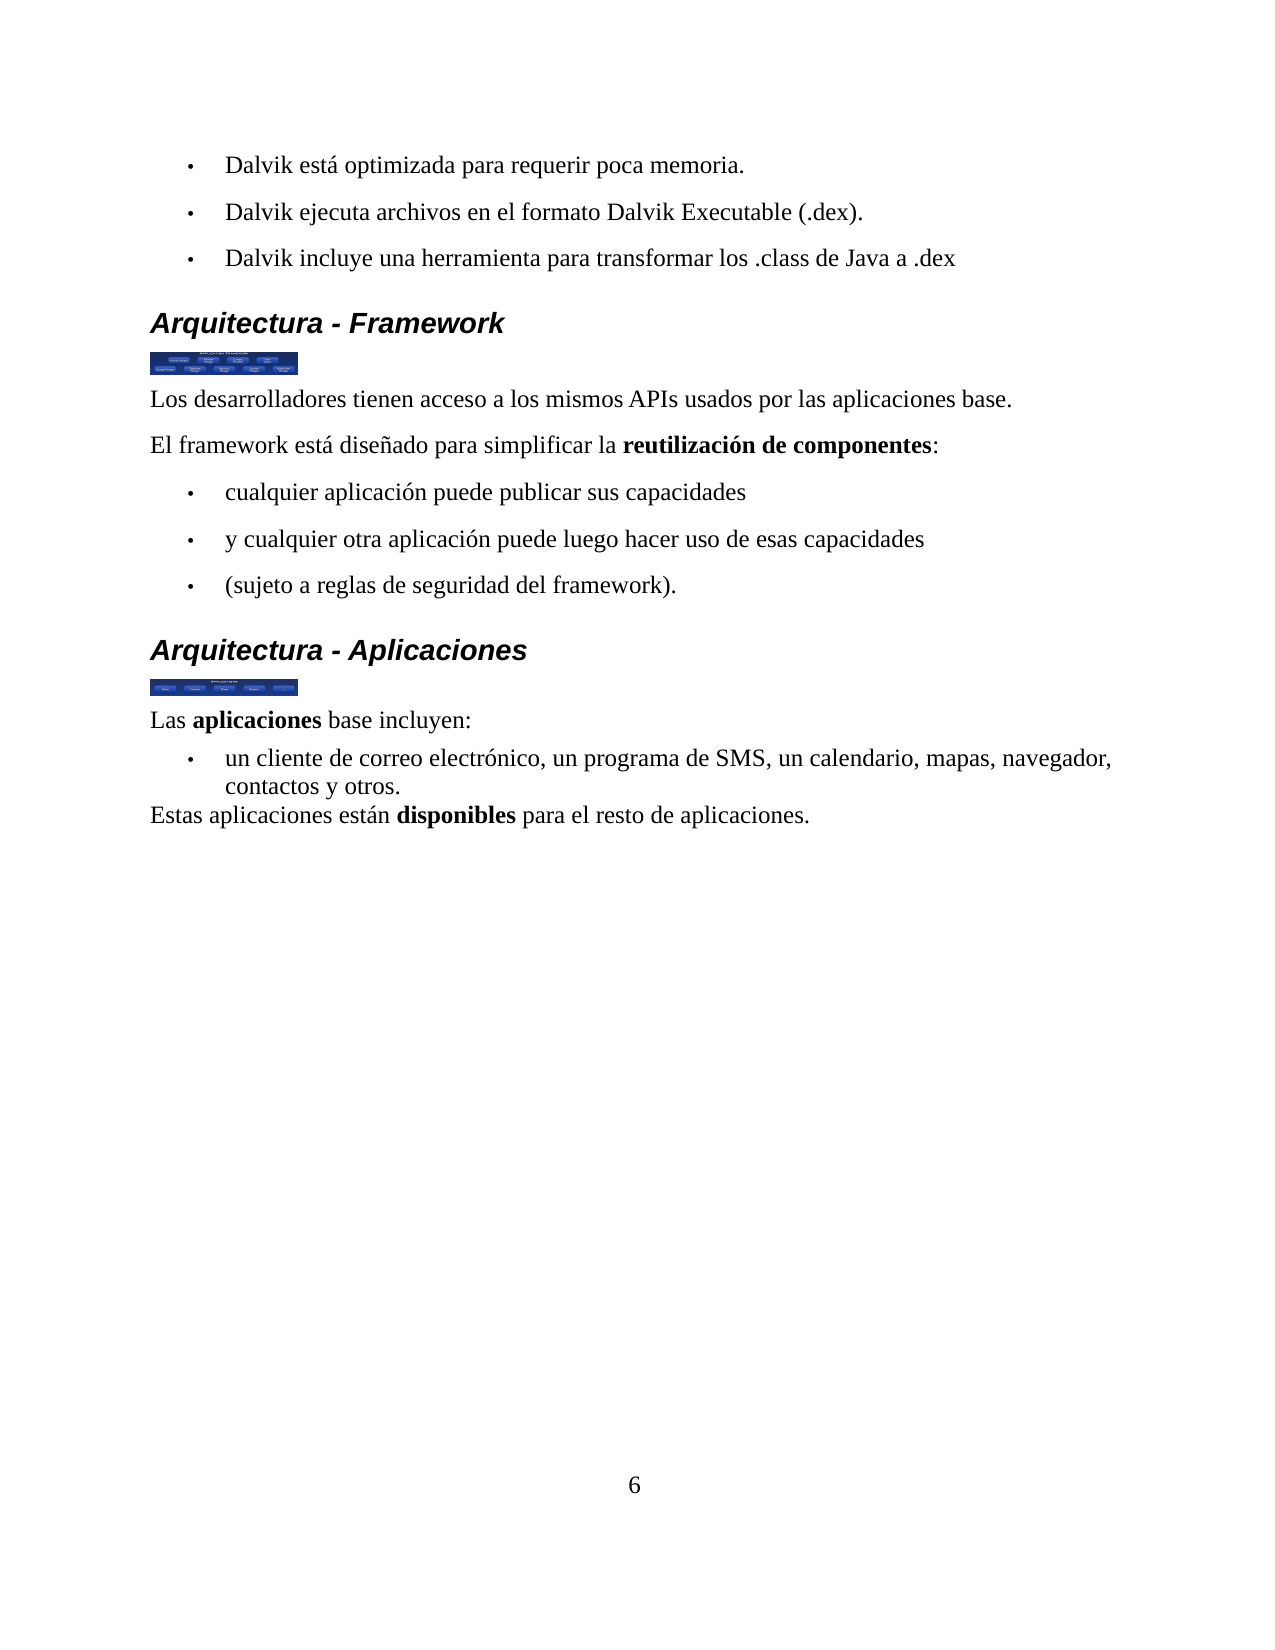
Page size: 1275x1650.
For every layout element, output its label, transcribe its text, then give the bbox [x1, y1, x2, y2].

list Dalvik ejecuta archivos en el formato Dalvik Executable (.dex). [187, 197, 1125, 225]
list Dalvik está optimizada para requerir poca memoria. [187, 150, 1125, 179]
list y cualquier otra aplicación puede luego hacer uso de esas capacidades [187, 524, 1125, 553]
list cualquier aplicación puede publicar sus capacidades [187, 477, 1125, 506]
list (sujeto a reglas de seguridad del framework). [187, 571, 1125, 599]
list Dalvik incluye una herramienta para transformar los .class de Java a .dex [187, 243, 1125, 272]
picture [150, 679, 298, 696]
text El framework está diseñado para simplificar la reutilización de componentes: [150, 431, 1125, 459]
subtitle Arquitectura - Aplicaciones [150, 633, 1125, 667]
picture [150, 352, 298, 375]
text Estas aplicaciones están disponibles para el resto de aplicaciones. [150, 800, 1125, 829]
text Las aplicaciones base incluyen: [150, 705, 1125, 734]
list un cliente de correo electrónico, un programa de SMS, un calendario, mapas, navegador, contactos y otros. [187, 743, 1125, 800]
text Los desarrolladores tienen acceso a los mismos APIs usados por las aplicaciones base. [150, 384, 1125, 413]
subtitle Arquitectura - Framework [150, 306, 1125, 339]
